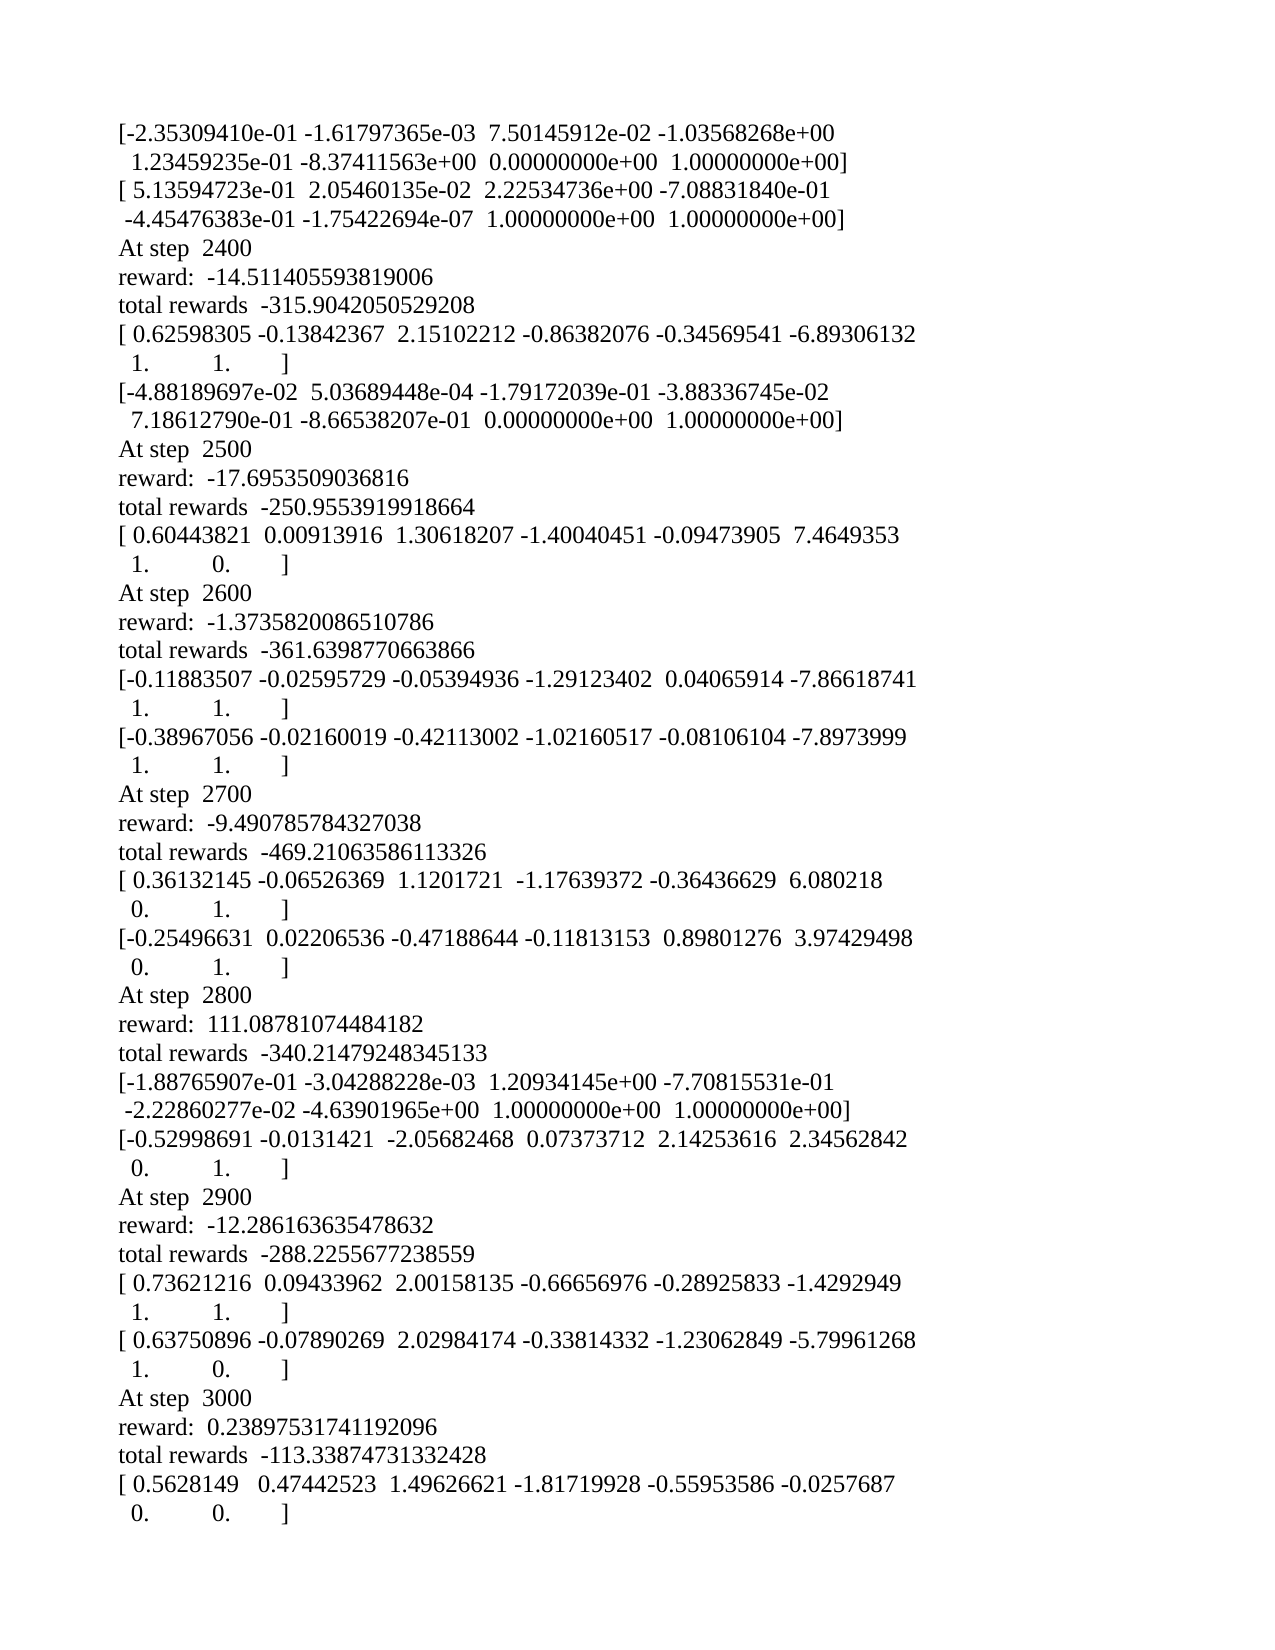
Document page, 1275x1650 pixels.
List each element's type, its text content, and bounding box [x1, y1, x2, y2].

text At step 2900 [118, 1182, 1157, 1211]
text total rewards -469.21063586113326 [118, 837, 1157, 866]
text 1. 0. ] [118, 549, 1157, 578]
text 1.23459235e-01 -8.37411563e+00 0.00000000e+00 1.00000000e+00] [118, 147, 1157, 176]
text 1. 1. ] [118, 693, 1157, 722]
text total rewards -340.21479248345133 [118, 1038, 1157, 1067]
text total rewards -315.9042050529208 [118, 291, 1157, 319]
text total rewards -250.9553919918664 [118, 492, 1157, 521]
text At step 2800 [118, 981, 1157, 1009]
text [ 0.73621216 0.09433962 2.00158135 -0.66656976 -0.28925833 -1.4292949 [118, 1268, 1157, 1297]
text -4.45476383e-01 -1.75422694e-07 1.00000000e+00 1.00000000e+00] [118, 204, 1157, 233]
text [-0.11883507 -0.02595729 -0.05394936 -1.29123402 0.04065914 -7.86618741 [118, 664, 1157, 693]
text total rewards -288.2255677238559 [118, 1239, 1157, 1268]
text reward: -9.490785784327038 [118, 808, 1157, 837]
text 1. 1. ] [118, 751, 1157, 779]
text 0. 1. ] [118, 894, 1157, 923]
text At step 2500 [118, 434, 1157, 463]
text 7.18612790e-01 -8.66538207e-01 0.00000000e+00 1.00000000e+00] [118, 406, 1157, 434]
text total rewards -113.33874731332428 [118, 1441, 1157, 1469]
text 0. 1. ] [118, 1153, 1157, 1182]
text [-4.88189697e-02 5.03689448e-04 -1.79172039e-01 -3.88336745e-02 [118, 377, 1157, 406]
text [ 0.60443821 0.00913916 1.30618207 -1.40040451 -0.09473905 7.4649353 [118, 521, 1157, 549]
text 1. 1. ] [118, 348, 1157, 377]
text -2.22860277e-02 -4.63901965e+00 1.00000000e+00 1.00000000e+00] [118, 1096, 1157, 1124]
text [ 5.13594723e-01 2.05460135e-02 2.22534736e+00 -7.08831840e-01 [118, 176, 1157, 204]
text reward: -17.6953509036816 [118, 463, 1157, 492]
text [ 0.5628149 0.47442523 1.49626621 -1.81719928 -0.55953586 -0.0257687 [118, 1469, 1157, 1498]
text reward: -12.286163635478632 [118, 1211, 1157, 1239]
text reward: -1.3735820086510786 [118, 607, 1157, 636]
text 0. 0. ] [118, 1498, 1157, 1527]
text At step 2700 [118, 779, 1157, 808]
text [ 0.63750896 -0.07890269 2.02984174 -0.33814332 -1.23062849 -5.79961268 [118, 1326, 1157, 1354]
text 0. 1. ] [118, 952, 1157, 981]
text 1. 0. ] [118, 1354, 1157, 1383]
text reward: -14.511405593819006 [118, 262, 1157, 291]
text [ 0.36132145 -0.06526369 1.1201721 -1.17639372 -0.36436629 6.080218 [118, 866, 1157, 894]
text reward: 111.08781074484182 [118, 1009, 1157, 1038]
text [-0.25496631 0.02206536 -0.47188644 -0.11813153 0.89801276 3.97429498 [118, 923, 1157, 952]
text At step 2600 [118, 578, 1157, 607]
text At step 3000 [118, 1383, 1157, 1412]
text reward: 0.23897531741192096 [118, 1412, 1157, 1441]
text [ 0.62598305 -0.13842367 2.15102212 -0.86382076 -0.34569541 -6.89306132 [118, 319, 1157, 348]
text total rewards -361.6398770663866 [118, 636, 1157, 664]
text [-2.35309410e-01 -1.61797365e-03 7.50145912e-02 -1.03568268e+00 [118, 118, 1157, 147]
text 1. 1. ] [118, 1297, 1157, 1326]
text At step 2400 [118, 233, 1157, 262]
text [-0.52998691 -0.0131421 -2.05682468 0.07373712 2.14253616 2.34562842 [118, 1124, 1157, 1153]
text [-1.88765907e-01 -3.04288228e-03 1.20934145e+00 -7.70815531e-01 [118, 1067, 1157, 1096]
text [-0.38967056 -0.02160019 -0.42113002 -1.02160517 -0.08106104 -7.8973999 [118, 722, 1157, 751]
